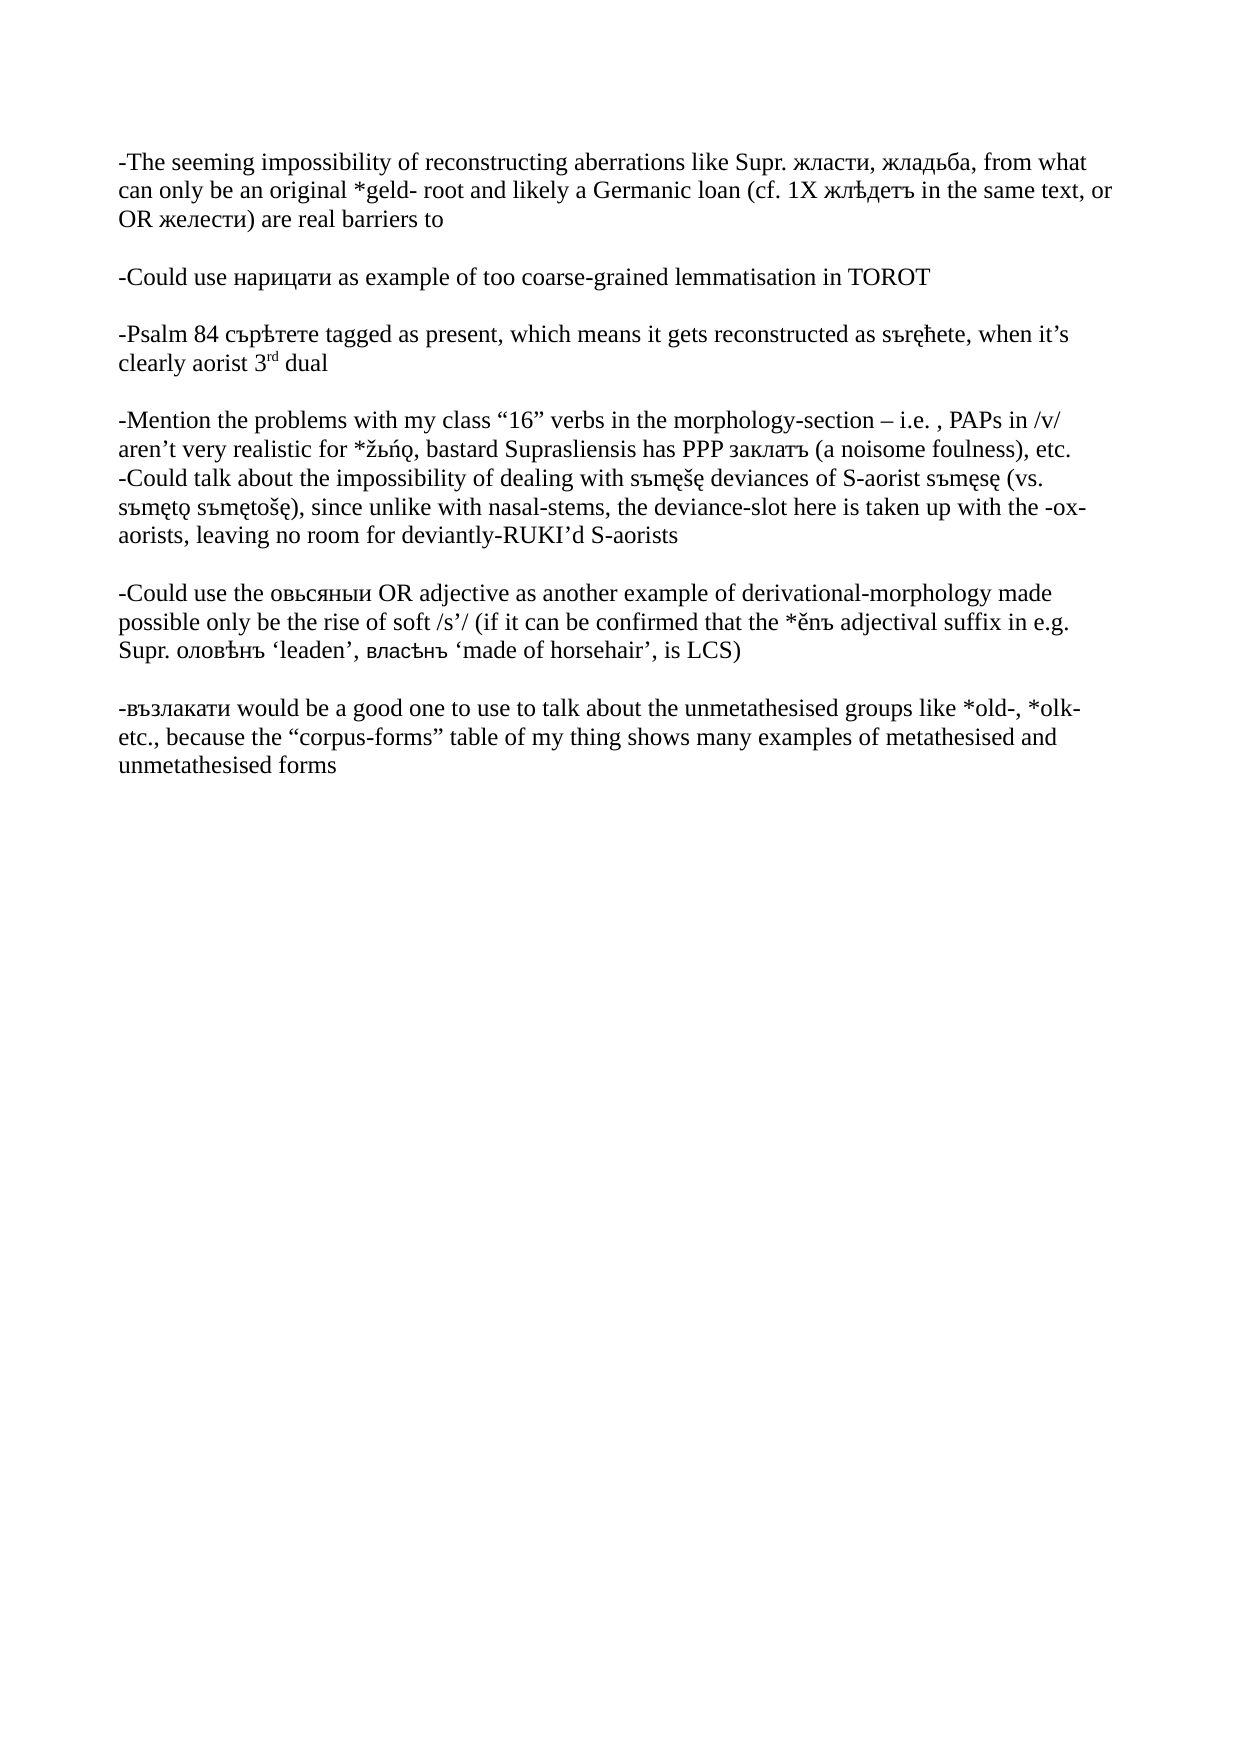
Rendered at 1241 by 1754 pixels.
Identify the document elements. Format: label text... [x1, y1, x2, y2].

text -Could use нарицати as example of too coarse-grained lemmatisation in TOROT [118, 262, 1122, 291]
text -Psalm 84 сърѣтете tagged as present, which means it gets reconstructed as sъręћete, when it’s clearly aorist 3rd dual [118, 319, 1122, 377]
text -Could use the овьсяныи OR adjective as another example of derivational-morphology made possible only be the rise of soft /s’/ (if it can be confirmed that the *ěnъ adjectival suffix in e.g. Supr. оловѣнъ ‘leaden’, власѣнъ ‘made of horsehair’, is LCS) [118, 578, 1122, 664]
text -Mention the problems with my class “16” verbs in the morphology-section – i.e. , PAPs in /v/ aren’t very realistic for *žьńǫ, bastard Suprasliensis has PPP заклатъ (a noisome foulness), etc. [118, 406, 1122, 463]
text -The seeming impossibility of reconstructing aberrations like Supr. жласти, жладьба, from what can only be an original *geld- root and likely a Germanic loan (cf. 1X жлѣдетъ in the same text, or OR желести) are real barriers to [118, 147, 1122, 233]
text -Could talk about the impossibility of dealing with sъmęšę deviances of S-aorist sъmęsę (vs. sъmętǫ sъmętošę), since unlike with nasal-stems, the deviance-slot here is taken up with the -ox- aorists, leaving no room for deviantly-RUKI’d S-aorists [118, 463, 1122, 549]
text -възлакати would be a good one to use to talk about the unmetathesised groups like *old-, *olk- etc., because the “corpus-forms” table of my thing shows many examples of metathesised and unmetathesised forms [118, 693, 1122, 779]
